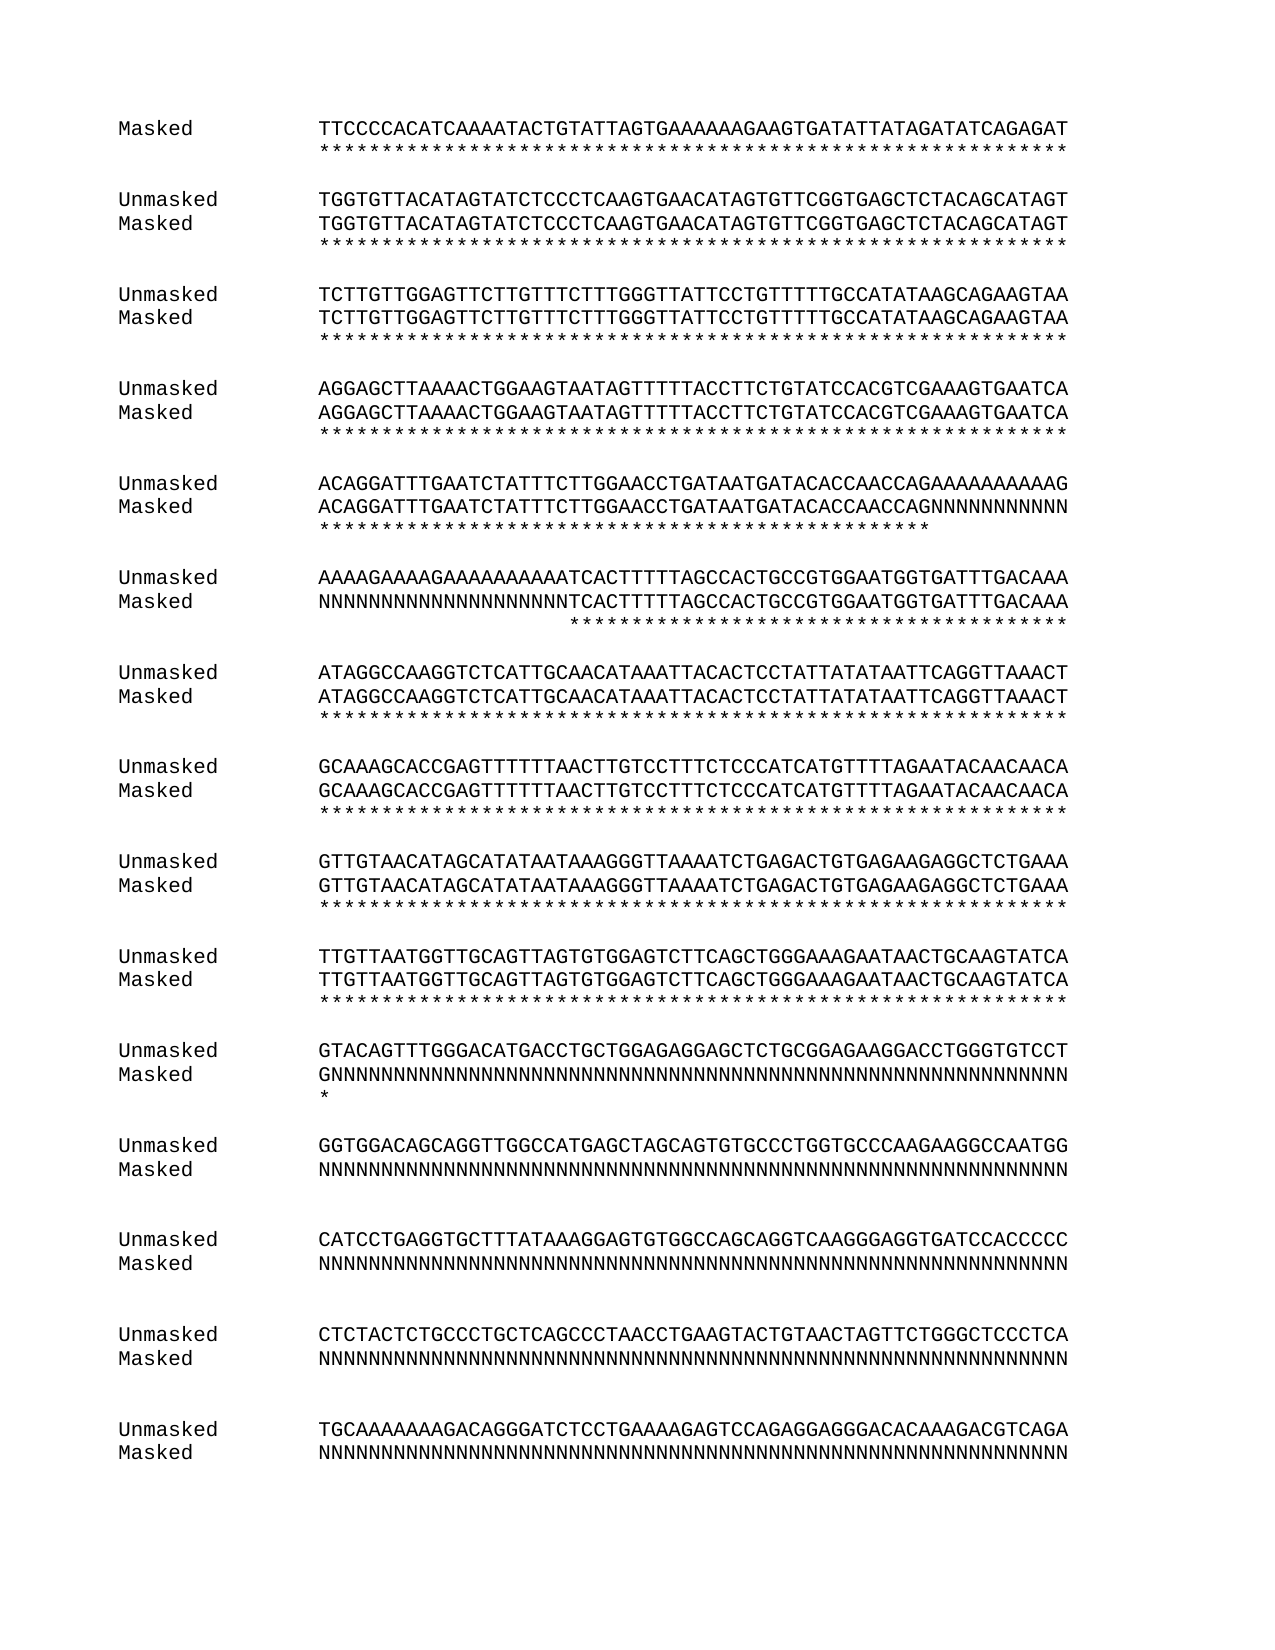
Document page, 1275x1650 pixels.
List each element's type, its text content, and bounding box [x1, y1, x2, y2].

text Masked GCAAAGCACCGAGTTTTTTAACTTGTCCTTTCTCCCATCATGTTTTAGAATACAACAACA [118, 780, 1157, 804]
text Masked TCTTGTTGGAGTTCTTGTTTCTTTGGGTTATTCCTGTTTTTGCCATATAAGCAGAAGTAA [118, 307, 1157, 331]
text Unmasked ACAGGATTTGAATCTATTTCTTGGAACCTGATAATGATACACCAACCAGAAAAAAAAAAG [118, 473, 1157, 496]
text ************************************************* [118, 520, 1157, 544]
text ************************************************************ [118, 426, 1157, 449]
text Masked NNNNNNNNNNNNNNNNNNNNTCACTTTTTAGCCACTGCCGTGGAATGGTGATTTGACAAA [118, 591, 1157, 615]
text Masked TGGTGTTACATAGTATCTCCCTCAAGTGAACATAGTGTTCGGTGAGCTCTACAGCATAGT [118, 213, 1157, 236]
text Unmasked ATAGGCCAAGGTCTCATTGCAACATAAATTACACTCCTATTATATAATTCAGGTTAAACT [118, 662, 1157, 686]
text Unmasked TTGTTAATGGTTGCAGTTAGTGTGGAGTCTTCAGCTGGGAAAGAATAACTGCAAGTATCA [118, 946, 1157, 969]
text Masked TTGTTAATGGTTGCAGTTAGTGTGGAGTCTTCAGCTGGGAAAGAATAACTGCAAGTATCA [118, 969, 1157, 993]
text Masked TTCCCCACATCAAAATACTGTATTAGTGAAAAAAGAAGTGATATTATAGATATCAGAGAT [118, 118, 1157, 142]
text Unmasked CATCCTGAGGTGCTTTATAAAGGAGTGTGGCCAGCAGGTCAAGGGAGGTGATCCACCCCC [118, 1229, 1157, 1253]
text **************************************** [118, 615, 1157, 638]
text Unmasked AGGAGCTTAAAACTGGAAGTAATAGTTTTTACCTTCTGTATCCACGTCGAAAGTGAATCA [118, 378, 1157, 402]
text Unmasked GTTGTAACATAGCATATAATAAAGGGTTAAAATCTGAGACTGTGAGAAGAGGCTCTGAAA [118, 851, 1157, 875]
text ************************************************************ [118, 236, 1157, 260]
text * [118, 1088, 1157, 1111]
text Masked NNNNNNNNNNNNNNNNNNNNNNNNNNNNNNNNNNNNNNNNNNNNNNNNNNNNNNNNNNNN [118, 1253, 1157, 1277]
text Masked AGGAGCTTAAAACTGGAAGTAATAGTTTTTACCTTCTGTATCCACGTCGAAAGTGAATCA [118, 402, 1157, 426]
text ************************************************************ [118, 331, 1157, 354]
text Unmasked TGGTGTTACATAGTATCTCCCTCAAGTGAACATAGTGTTCGGTGAGCTCTACAGCATAGT [118, 189, 1157, 213]
text Unmasked GGTGGACAGCAGGTTGGCCATGAGCTAGCAGTGTGCCCTGGTGCCCAAGAAGGCCAATGG [118, 1135, 1157, 1158]
text Masked GNNNNNNNNNNNNNNNNNNNNNNNNNNNNNNNNNNNNNNNNNNNNNNNNNNNNNNNNNNN [118, 1064, 1157, 1088]
text Unmasked CTCTACTCTGCCCTGCTCAGCCCTAACCTGAAGTACTGTAACTAGTTCTGGGCTCCCTCA [118, 1324, 1157, 1348]
text ************************************************************ [118, 142, 1157, 165]
text Unmasked TCTTGTTGGAGTTCTTGTTTCTTTGGGTTATTCCTGTTTTTGCCATATAAGCAGAAGTAA [118, 284, 1157, 307]
text Masked ATAGGCCAAGGTCTCATTGCAACATAAATTACACTCCTATTATATAATTCAGGTTAAACT [118, 686, 1157, 709]
text Masked NNNNNNNNNNNNNNNNNNNNNNNNNNNNNNNNNNNNNNNNNNNNNNNNNNNNNNNNNNNN [118, 1348, 1157, 1371]
text Masked NNNNNNNNNNNNNNNNNNNNNNNNNNNNNNNNNNNNNNNNNNNNNNNNNNNNNNNNNNNN [118, 1442, 1157, 1466]
text ************************************************************ [118, 804, 1157, 827]
text Masked NNNNNNNNNNNNNNNNNNNNNNNNNNNNNNNNNNNNNNNNNNNNNNNNNNNNNNNNNNNN [118, 1158, 1157, 1182]
text Masked ACAGGATTTGAATCTATTTCTTGGAACCTGATAATGATACACCAACCAGNNNNNNNNNNN [118, 496, 1157, 520]
text Unmasked GTACAGTTTGGGACATGACCTGCTGGAGAGGAGCTCTGCGGAGAAGGACCTGGGTGTCCT [118, 1040, 1157, 1064]
text Unmasked AAAAGAAAAGAAAAAAAAAATCACTTTTTAGCCACTGCCGTGGAATGGTGATTTGACAAA [118, 567, 1157, 591]
text ************************************************************ [118, 709, 1157, 733]
text Unmasked TGCAAAAAAAGACAGGGATCTCCTGAAAAGAGTCCAGAGGAGGGACACAAAGACGTCAGA [118, 1419, 1157, 1442]
text ************************************************************ [118, 993, 1157, 1017]
text Masked GTTGTAACATAGCATATAATAAAGGGTTAAAATCTGAGACTGTGAGAAGAGGCTCTGAAA [118, 875, 1157, 898]
text Unmasked GCAAAGCACCGAGTTTTTTAACTTGTCCTTTCTCCCATCATGTTTTAGAATACAACAACA [118, 757, 1157, 780]
text ************************************************************ [118, 898, 1157, 922]
